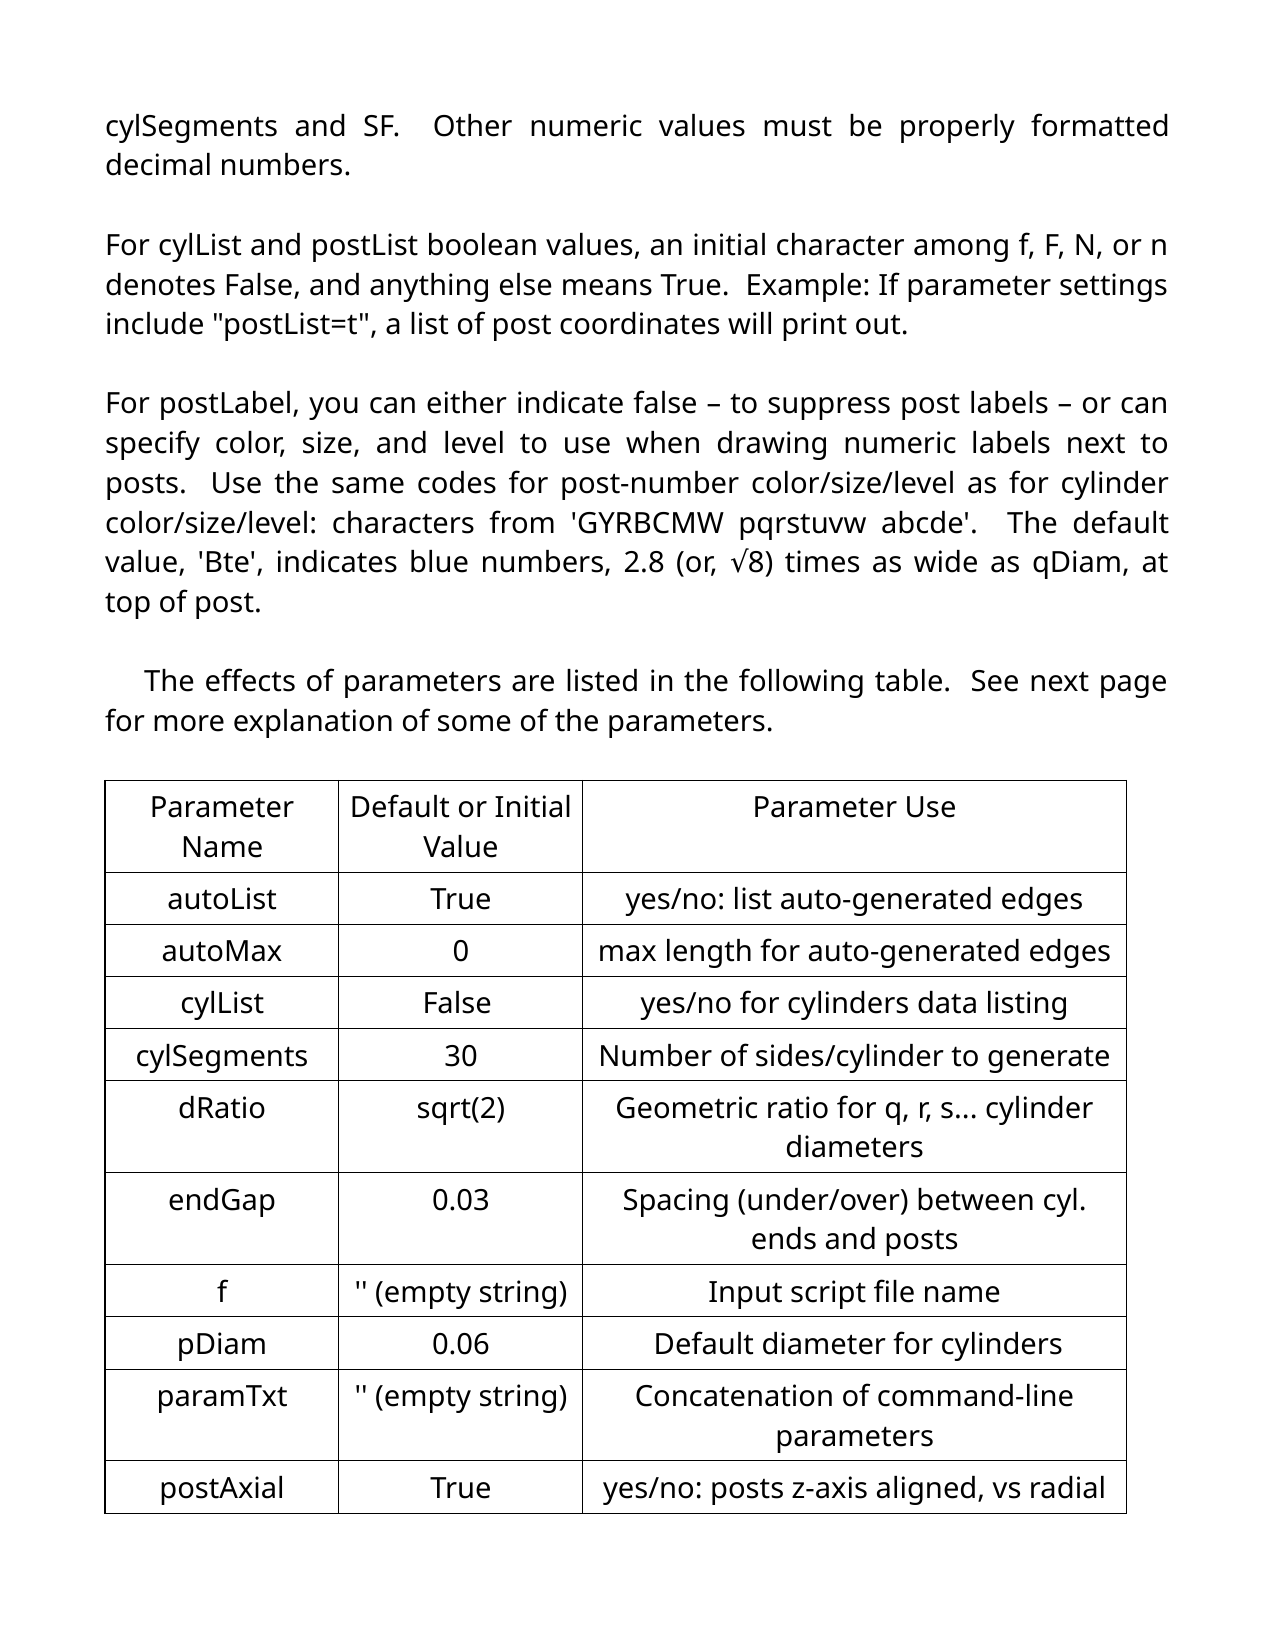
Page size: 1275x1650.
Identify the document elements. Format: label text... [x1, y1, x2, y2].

text For postLabel, you can either indicate false – to suppress post labels – or can specify color, size, and level to use when drawing numeric labels next to posts. Use the same codes for post-number color/size/level as for cylinder color/size/level: characters from 'GYRBCMW pqrstuvw abcde'. The default value, 'Bte', indicates blue numbers, 2.8 (or, √8) times as wide as qDiam, at top of post. [105, 383, 1170, 621]
table_cell Default diameter for cylinders [583, 1317, 1126, 1368]
table_cell autoMax [106, 925, 338, 976]
table_cell yes/no: list auto-generated edges [583, 873, 1126, 924]
table_cell yes/no for cylinders data listing [583, 977, 1126, 1028]
table_cell Geometric ratio for q, r, s... cylinder diameters [583, 1081, 1126, 1172]
table_cell postAxial [106, 1461, 338, 1512]
table_cell '' (empty string) [339, 1265, 582, 1316]
table_cell 0.03 [339, 1173, 582, 1264]
text The effects of parameters are listed in the following table. See next page for more explanation of some of the parameters. [105, 661, 1170, 740]
text cylSegments and SF. Other numeric values must be properly formatted decimal numbers. [105, 105, 1170, 184]
table_cell '' (empty string) [339, 1370, 582, 1460]
table_header Default or Initial Value [339, 781, 582, 872]
table_cell Input script file name [583, 1265, 1126, 1316]
table_header Parameter Use [583, 781, 1126, 872]
table_cell paramTxt [106, 1370, 338, 1460]
table_cell 0.06 [339, 1317, 582, 1368]
table_cell f [106, 1265, 338, 1316]
table_cell True [339, 873, 582, 924]
table_cell yes/no: posts z-axis aligned, vs radial [583, 1461, 1126, 1512]
table_cell sqrt(2) [339, 1081, 582, 1172]
table_header Parameter Name [106, 781, 338, 872]
table_cell cylList [106, 977, 338, 1028]
table_cell False [339, 977, 582, 1028]
table_cell Concatenation of command-line parameters [583, 1370, 1126, 1460]
text For cylList and postList boolean values, an initial character among f, F, N, or n denotes False, and anything else means True. Example: If parameter settings include "postList=t", a list of post coordinates will print out. [105, 224, 1170, 343]
table_cell cylSegments [106, 1029, 338, 1080]
table_cell 0 [339, 925, 582, 976]
table_cell pDiam [106, 1317, 338, 1368]
table_cell 30 [339, 1029, 582, 1080]
table_cell Spacing (under/over) between cyl. ends and posts [583, 1173, 1126, 1264]
table_cell endGap [106, 1173, 338, 1264]
table_cell Number of sides/cylinder to generate [583, 1029, 1126, 1080]
table_cell autoList [106, 873, 338, 924]
table_cell dRatio [106, 1081, 338, 1172]
table_cell max length for auto-generated edges [583, 925, 1126, 976]
table_cell True [339, 1461, 582, 1512]
